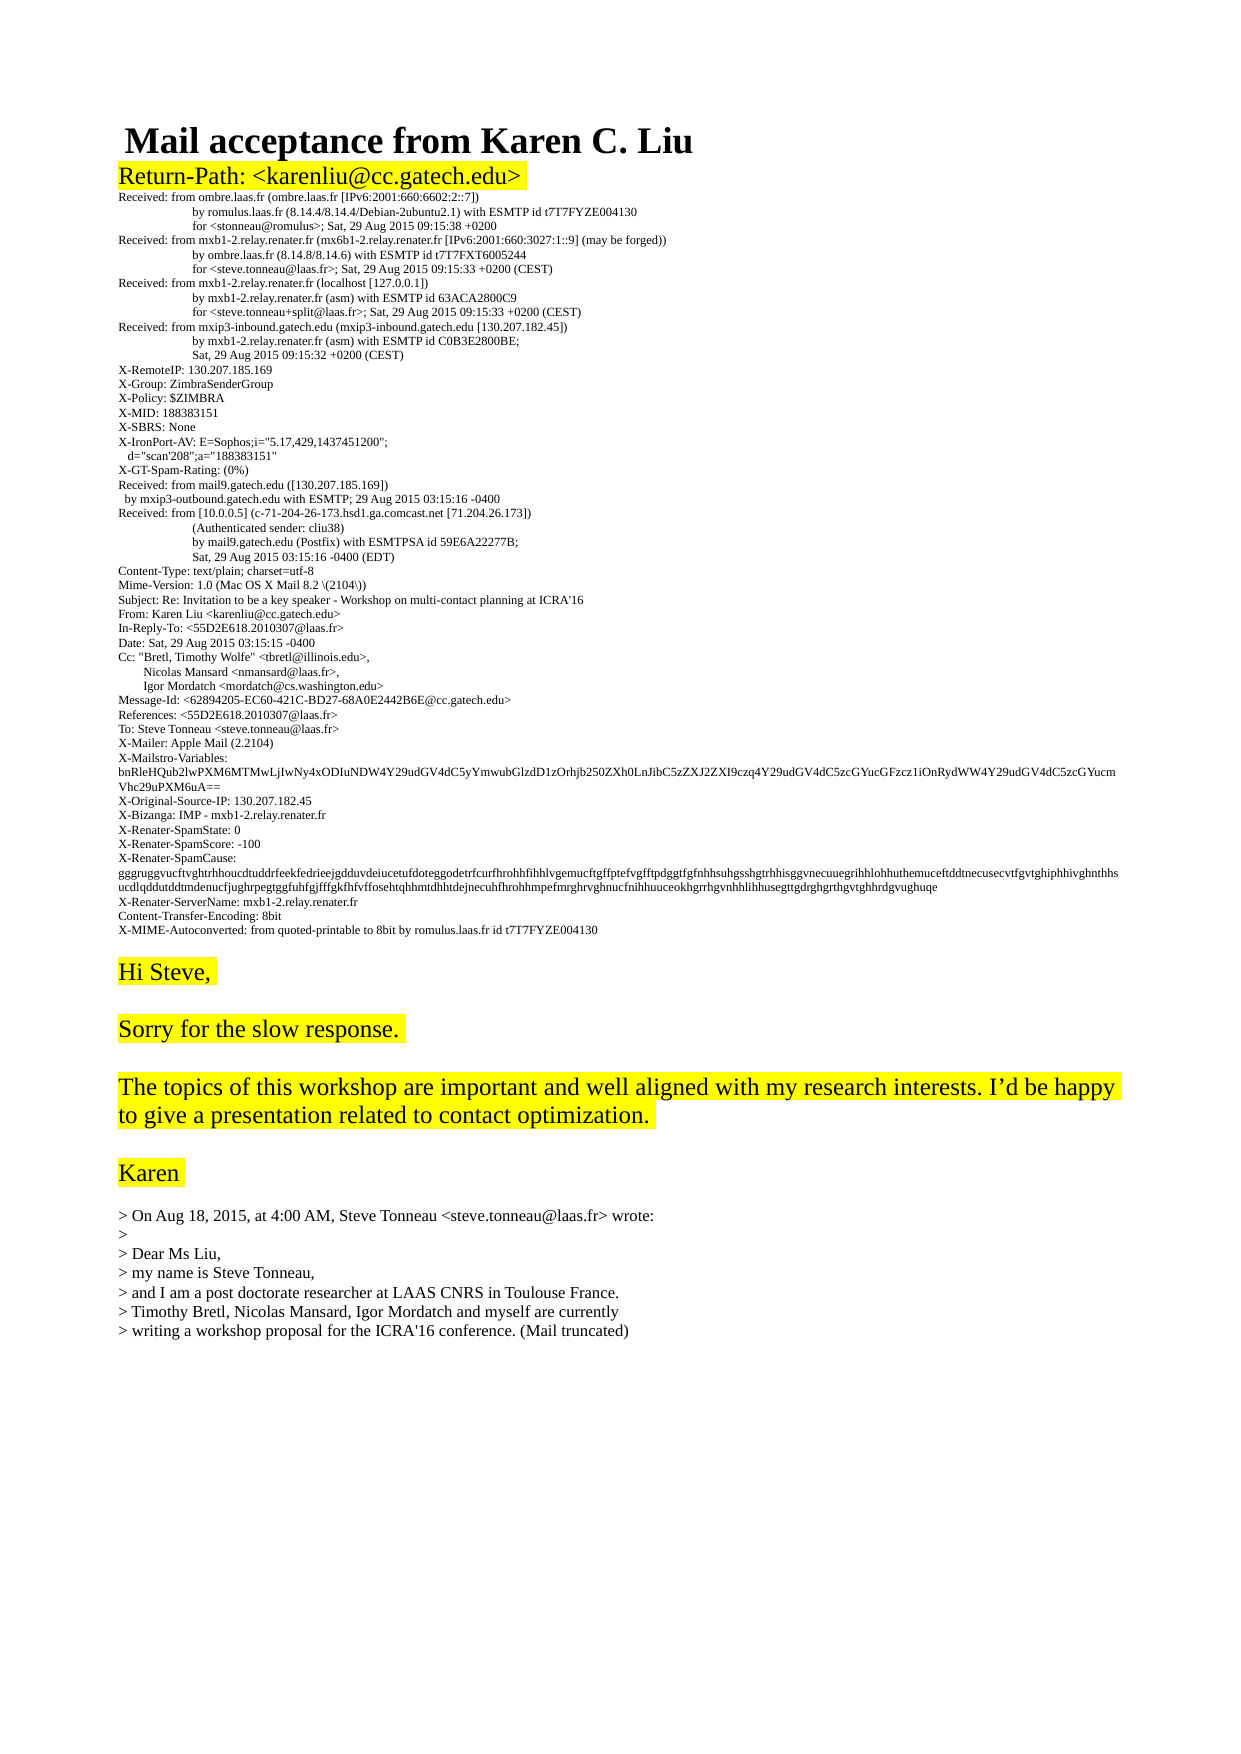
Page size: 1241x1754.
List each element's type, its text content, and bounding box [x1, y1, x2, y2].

text Received: from mxb1-2.relay.renater.fr (mx6b1-2.relay.renater.fr [IPv6:2001:660:3027:1::9] (may be forged)) [118, 233, 1122, 247]
text by romulus.laas.fr (8.14.4/8.14.4/Debian-2ubuntu2.1) with ESMTP id t7T7FYZE004130 [118, 204, 1122, 219]
text > On Aug 18, 2015, at 4:00 AM, Steve Tonneau <steve.tonneau@laas.fr> wrote: [118, 1206, 1122, 1225]
text > my name is Steve Tonneau, [118, 1263, 1122, 1282]
text X-Renater-SpamScore: -100 [118, 837, 1122, 851]
text Subject: Re: Invitation to be a key speaker - Workshop on multi-contact planning at ICRA'16 [118, 592, 1122, 607]
text The topics of this workshop are important and well aligned with my research interests. I’d be happy to give a presentation related to contact optimization. [118, 1072, 1122, 1129]
text Received: from mxip3-inbound.gatech.edu (mxip3-inbound.gatech.edu [130.207.182.45]) [118, 319, 1122, 334]
text X-Renater-ServerName: mxb1-2.relay.renater.fr [118, 894, 1122, 909]
text for <steve.tonneau@laas.fr>; Sat, 29 Aug 2015 09:15:33 +0200 (CEST) [118, 262, 1122, 276]
text X-MIME-Autoconverted: from quoted-printable to 8bit by romulus.laas.fr id t7T7FYZE004130 [118, 923, 1122, 937]
text Nicolas Mansard <nmansard@laas.fr>, [118, 664, 1122, 679]
text > Dear Ms Liu, [118, 1244, 1122, 1263]
text d="scan'208";a="188383151" [118, 449, 1122, 463]
text Sorry for the slow response. [118, 1014, 1122, 1043]
text X-Mailstro-Variables: bnRleHQub2lwPXM6MTMwLjIwNy4xODIuNDW4Y29udGV4dC5yYmwubGlzdD1zOrhjb250ZXh0LnJibC5zZXJ2ZXI9czq4Y29udGV4dC5zcGYucGFzcz1iOnRydWW4Y29udGV4dC5zcGYucmVhc29uPXM6uA== [118, 751, 1122, 794]
text X-Policy: $ZIMBRA [118, 391, 1122, 406]
text Received: from mxb1-2.relay.renater.fr (localhost [127.0.0.1]) [118, 276, 1122, 291]
text X-MID: 188383151 [118, 406, 1122, 420]
text X-RemoteIP: 130.207.185.169 [118, 362, 1122, 377]
text Karen [118, 1158, 1122, 1187]
text > Timothy Bretl, Nicolas Mansard, Igor Mordatch and myself are currently [118, 1302, 1122, 1321]
text X-Mailer: Apple Mail (2.2104) [118, 736, 1122, 751]
text > and I am a post doctorate researcher at LAAS CNRS in Toulouse France. [118, 1282, 1122, 1302]
text Received: from ombre.laas.fr (ombre.laas.fr [IPv6:2001:660:6602:2::7]) [118, 190, 1122, 204]
text References: <55D2E618.2010307@laas.fr> [118, 707, 1122, 722]
text Hi Steve, [118, 957, 1122, 985]
text X-SBRS: None [118, 420, 1122, 434]
text by mxip3-outbound.gatech.edu with ESMTP; 29 Aug 2015 03:15:16 -0400 [118, 492, 1122, 506]
text > [118, 1225, 1122, 1244]
text for <steve.tonneau+split@laas.fr>; Sat, 29 Aug 2015 09:15:33 +0200 (CEST) [118, 305, 1122, 319]
text X-GT-Spam-Rating: (0%) [118, 463, 1122, 477]
text Return-Path: <karenliu@cc.gatech.edu> [118, 161, 1122, 190]
text X-Renater-SpamCause: gggruggvucftvghtrhhoucdtuddrfeekfedrieejgdduvdeiucetufdoteggodetrfcurfhrohhfihhlvgemucftgffptefvgfftpdggtfgfnhhsuhgsshgtrhhisggvnecuuegrihhlohhuthemuceftddtnecusecvtfgvtghiphhivghnthhsucdlqddutddtmdenucfjughrpegtggfuhfgjfffgkfhfvffosehtqhhmtdhhtdejnecuhfhrohhmpefmrghrvghnucfnihhuuceokhgrrhgvnhhlihhusegttgdrghgrthgvtghhrdgvughuqe [118, 851, 1122, 894]
text X-IronPort-AV: E=Sophos;i="5.17,429,1437451200"; [118, 434, 1122, 449]
text for <stonneau@romulus>; Sat, 29 Aug 2015 09:15:38 +0200 [118, 219, 1122, 233]
text by mxb1-2.relay.renater.fr (asm) with ESMTP id 63ACA2800C9 [118, 291, 1122, 305]
text by mail9.gatech.edu (Postfix) with ESMTPSA id 59E6A22277B; [118, 535, 1122, 549]
text Sat, 29 Aug 2015 03:15:16 -0400 (EDT) [118, 549, 1122, 564]
text Sat, 29 Aug 2015 09:15:32 +0200 (CEST) [118, 348, 1122, 362]
text X-Renater-SpamState: 0 [118, 822, 1122, 837]
text Mime-Version: 1.0 (Mac OS X Mail 8.2 \(2104\)) [118, 578, 1122, 592]
text X-Original-Source-IP: 130.207.182.45 [118, 794, 1122, 808]
text Message-Id: <62894205-EC60-421C-BD27-68A0E2442B6E@cc.gatech.edu> [118, 693, 1122, 707]
text Date: Sat, 29 Aug 2015 03:15:15 -0400 [118, 636, 1122, 650]
text Cc: "Bretl, Timothy Wolfe" <tbretl@illinois.edu>, [118, 650, 1122, 664]
text Content-Transfer-Encoding: 8bit [118, 909, 1122, 923]
text Content-Type: text/plain; charset=utf-8 [118, 564, 1122, 578]
text In-Reply-To: <55D2E618.2010307@laas.fr> [118, 621, 1122, 636]
text by mxb1-2.relay.renater.fr (asm) with ESMTP id C0B3E2800BE; [118, 334, 1122, 348]
text (Authenticated sender: cliu38) [118, 521, 1122, 535]
text by ombre.laas.fr (8.14.8/8.14.6) with ESMTP id t7T7FXT6005244 [118, 247, 1122, 262]
text Igor Mordatch <mordatch@cs.washington.edu> [118, 679, 1122, 693]
text From: Karen Liu <karenliu@cc.gatech.edu> [118, 607, 1122, 621]
text X-Bizanga: IMP - mxb1-2.relay.renater.fr [118, 808, 1122, 822]
text X-Group: ZimbraSenderGroup [118, 377, 1122, 391]
text Received: from [10.0.0.5] (c-71-204-26-173.hsd1.ga.comcast.net [71.204.26.173]) [118, 506, 1122, 521]
text Received: from mail9.gatech.edu ([130.207.185.169]) [118, 477, 1122, 492]
text > writing a workshop proposal for the ICRA'16 conference. (Mail truncated) [118, 1321, 1122, 1340]
text Mail acceptance from Karen C. Liu [118, 118, 1122, 161]
text To: Steve Tonneau <steve.tonneau@laas.fr> [118, 722, 1122, 736]
